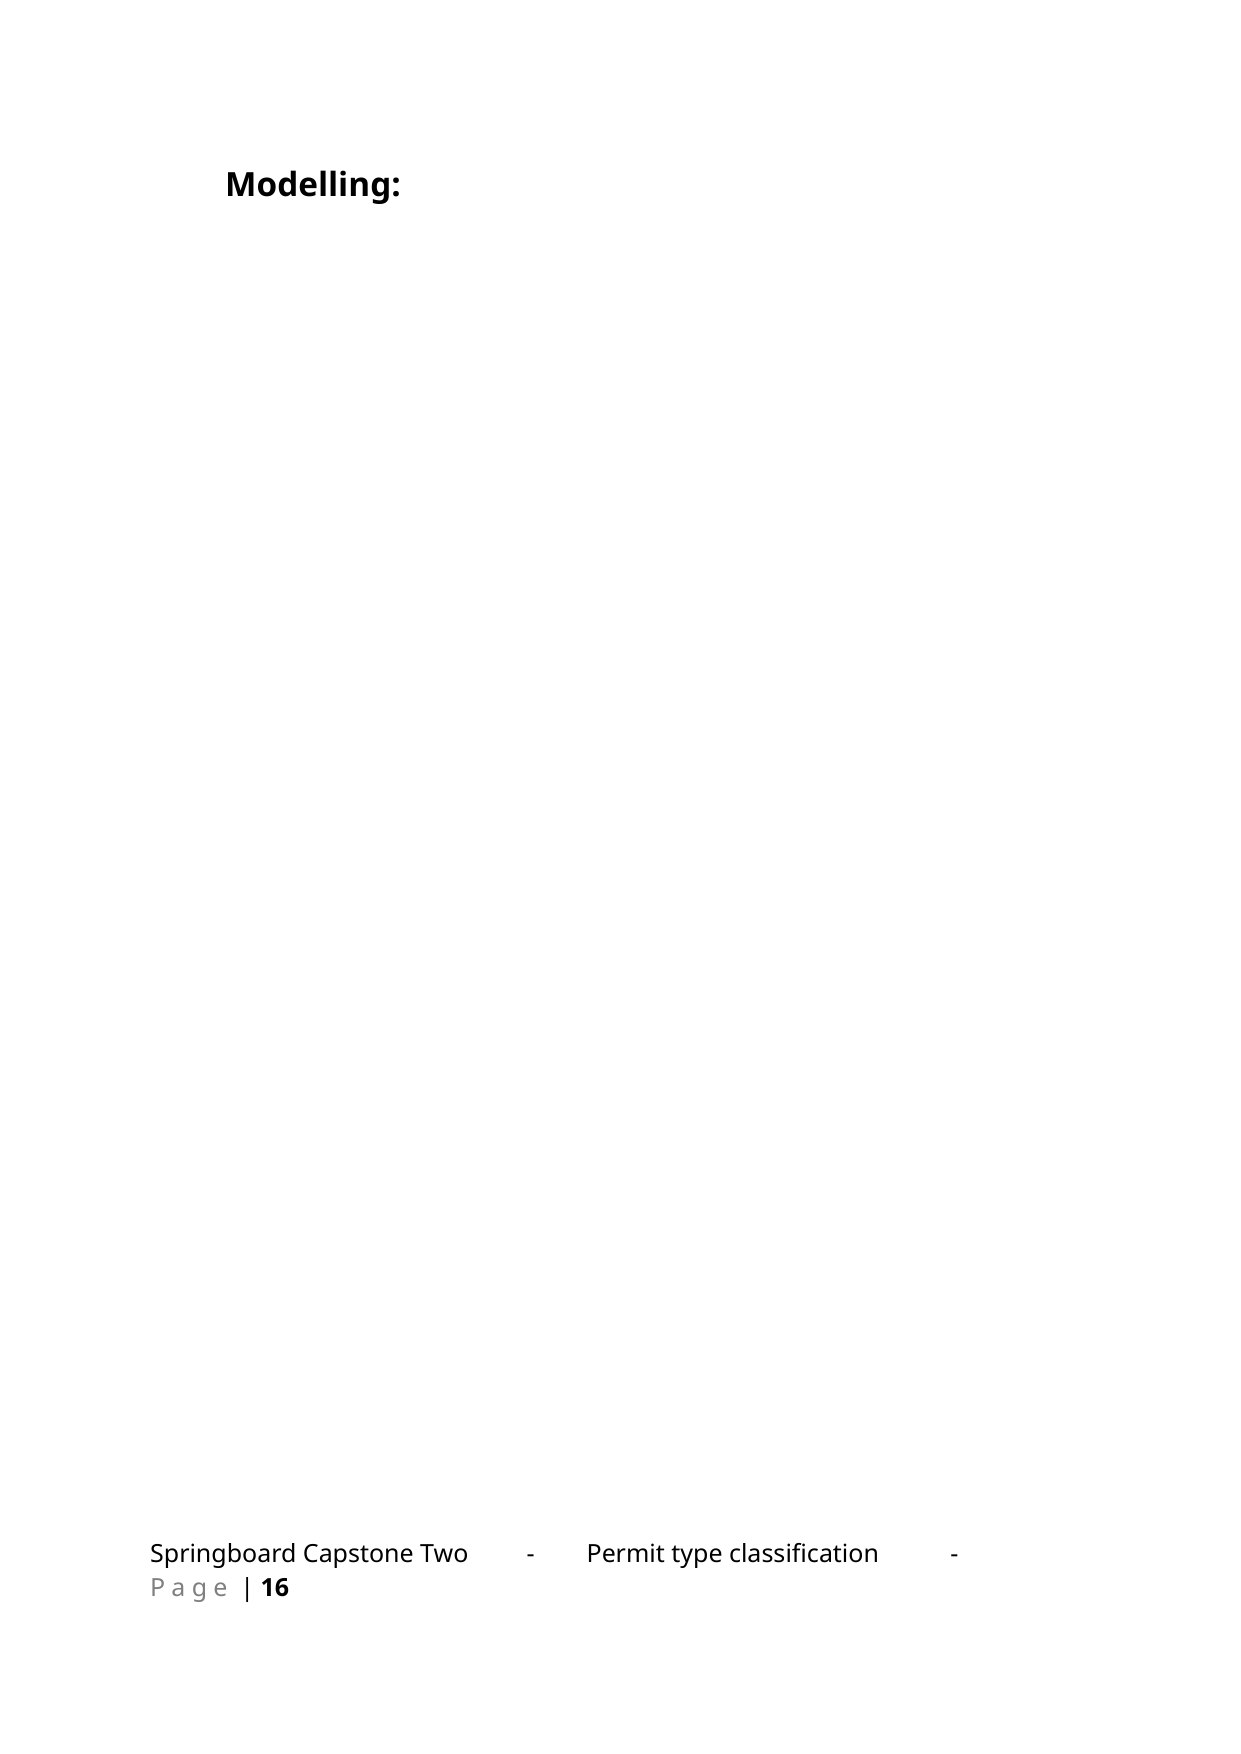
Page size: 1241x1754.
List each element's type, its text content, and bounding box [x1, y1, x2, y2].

subtitle Modelling: [225, 160, 1090, 206]
